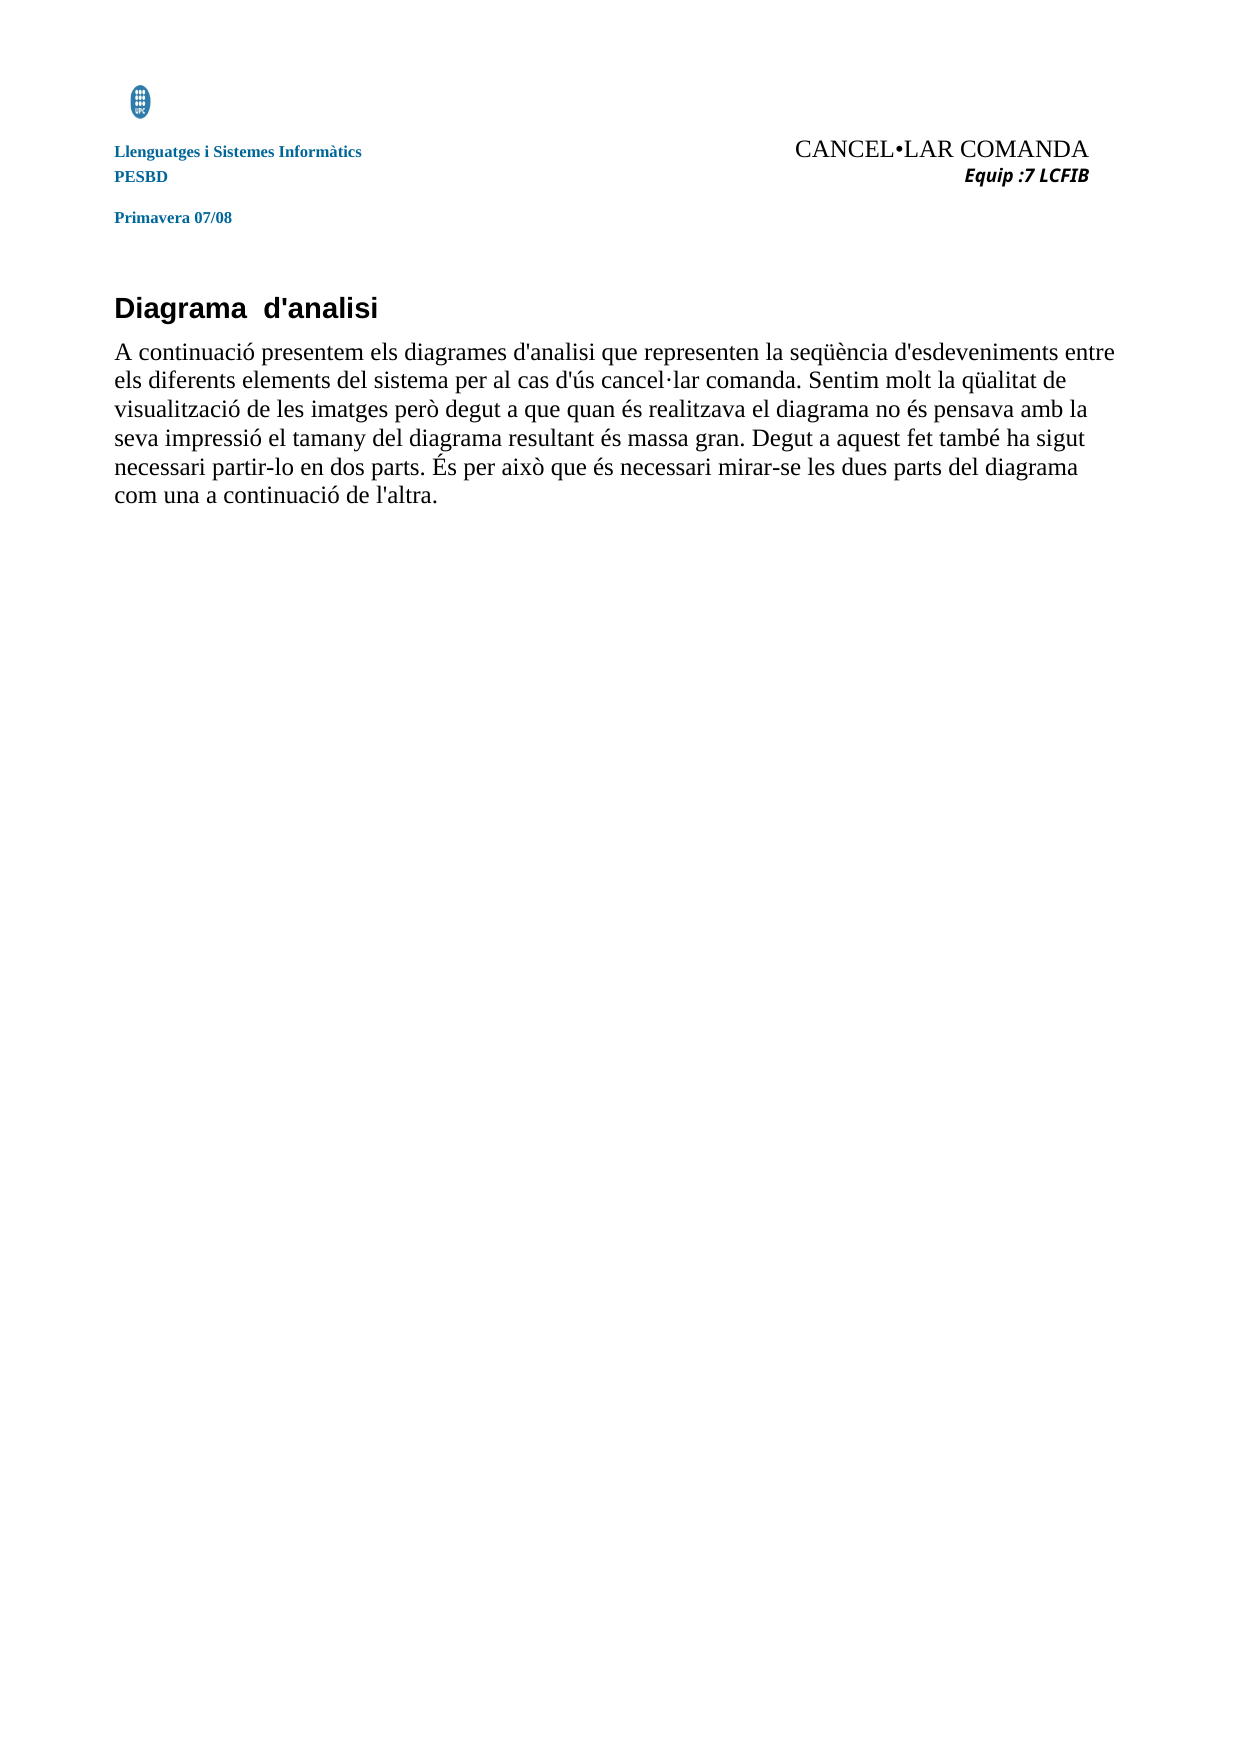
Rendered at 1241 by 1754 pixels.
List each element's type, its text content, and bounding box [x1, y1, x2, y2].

text A continuació presentem els diagrames d'analisi que representen la seqüència d'esdeveniments entre els diferents elements del sistema per al cas d'ús cancel·lar comanda. Sentim molt la qüalitat de visualització de les imatges però degut a que quan és realitzava el diagrama no és pensava amb la seva impressió el tamany del diagrama resultant és massa gran. Degut a aquest fet també ha sigut necessari partir-lo en dos parts. És per això que és necessari mirar-se les dues parts del diagrama com una a continuació de l'altra. [114, 337, 1119, 509]
subtitle Diagrama d'analisi [114, 291, 1119, 324]
